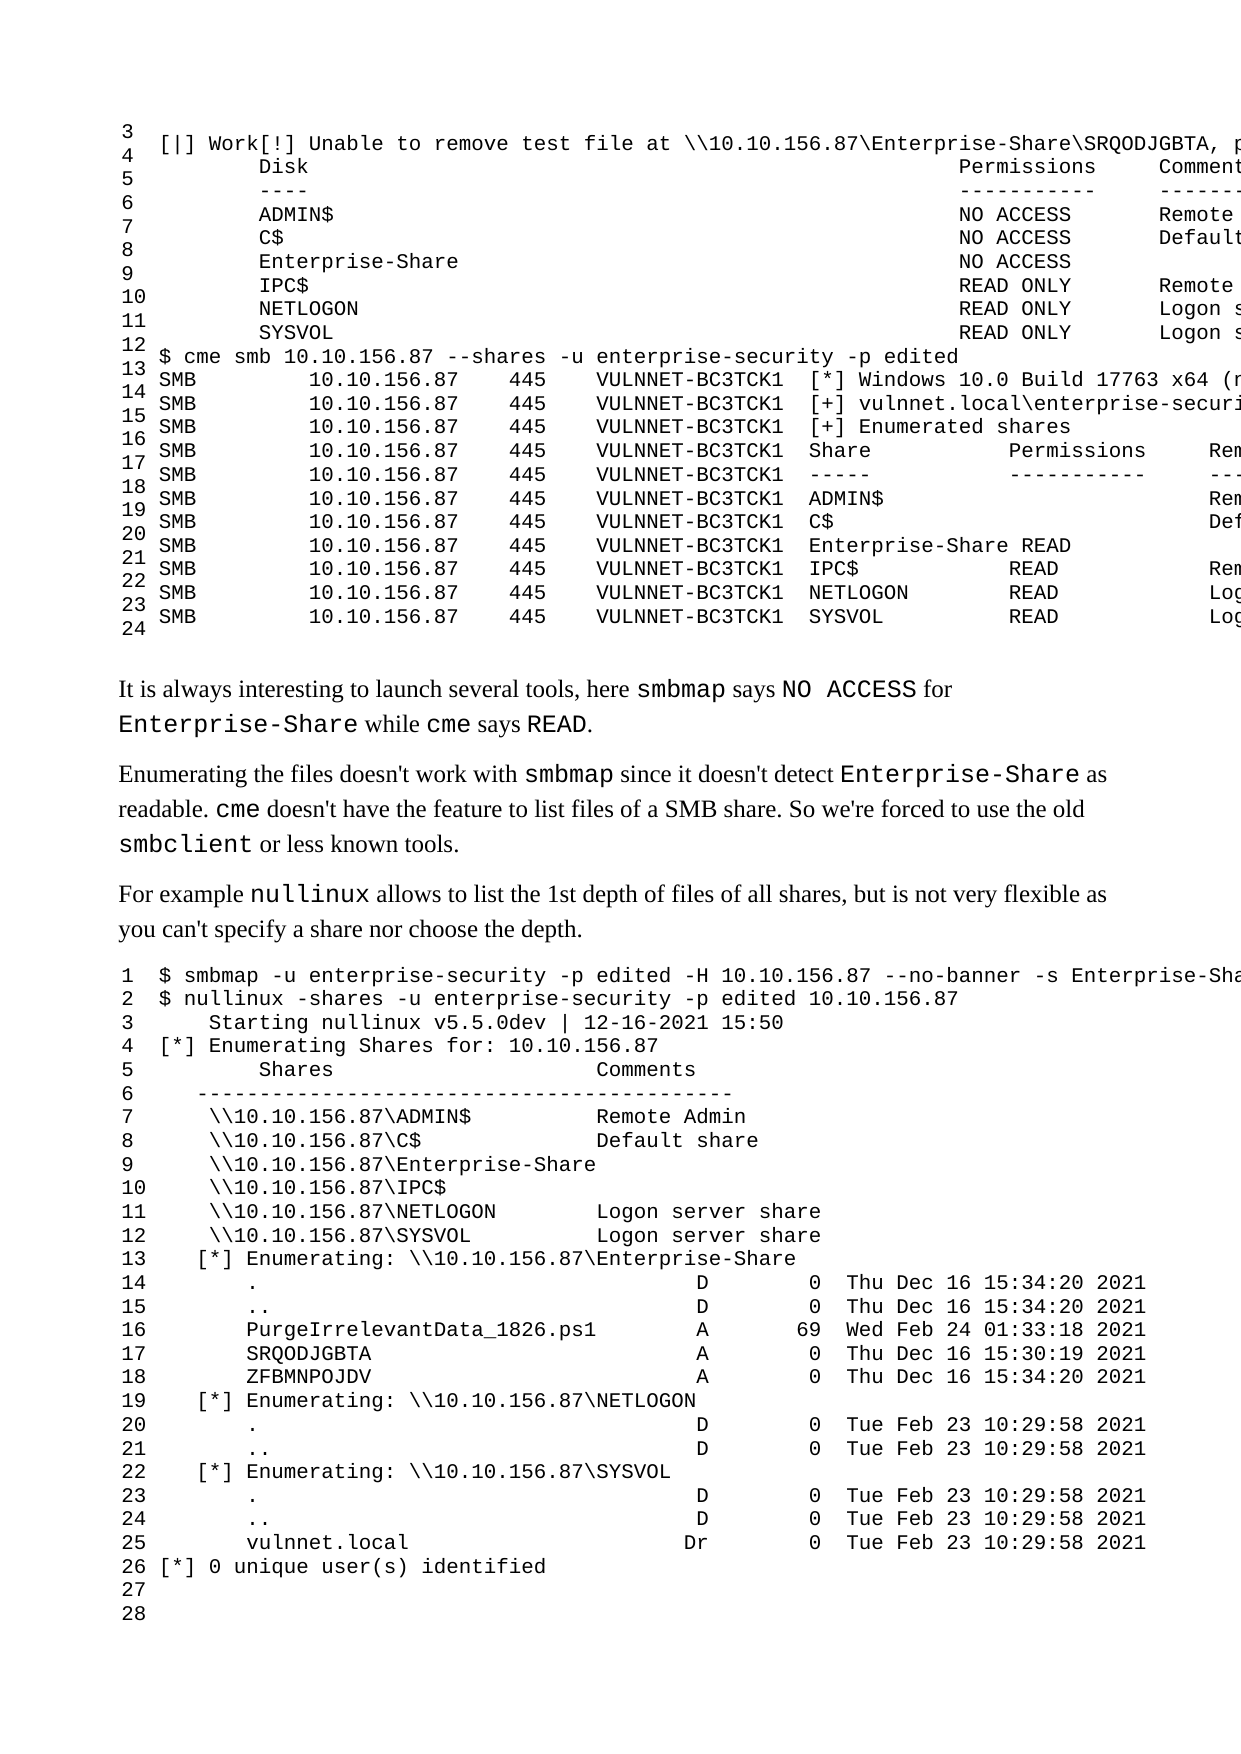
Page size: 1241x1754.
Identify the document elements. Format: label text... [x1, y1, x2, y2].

text Enumerating the files doesn't work with smbmap since it doesn't detect Enterprise-Share as readable. cme doesn't have the feature to list files of a SMB share. So we're forced to use the old smbclient or less known tools. [118, 759, 1122, 860]
text It is always interesting to launch several tools, here smbmap says NO ACCESS for Enterprise-Share while cme says READ. [118, 674, 1122, 739]
text For example nullinux allows to list the 1st depth of files of all shares, but is not very flexible as you can't specify a share nor choose the depth. [118, 879, 1122, 943]
table_header $ smbmap -u enterprise-security -p edited -H 10.10.156.87 --no-banner -s Enterprise-Share $ nullinux -shares -u enterprise-security -p edited 10.10.156.87 Starting nullinux v5.5.0dev | 12-16-2021 15:50 [*] Enumerating Shares for: 10.10.156.87 Shares Comments ------------------------------------------- \\10.10.156.87\ADMIN$ Remote Admin \\10.10.156.87\C$ Default share \\10.10.156.87\Enterprise-Share \\10.10.156.87\IPC$ \\10.10.156.87\NETLOGON Logon server share \\10.10.156.87\SYSVOL Logon server share [*] Enumerating: \\10.10.156.87\Enterprise-Share . D 0 Thu Dec 16 15:34:20 2021 .. D 0 Thu Dec 16 15:34:20 2021 PurgeIrrelevantData_1826.ps1 A 69 Wed Feb 24 01:33:18 2021 SRQODJGBTA A 0 Thu Dec 16 15:30:19 2021 ZFBMNPOJDV A 0 Thu Dec 16 15:34:20 2021 [*] Enumerating: \\10.10.156.87\NETLOGON . D 0 Tue Feb 23 10:29:58 2021 .. D 0 Tue Feb 23 10:29:58 2021 [*] Enumerating: \\10.10.156.87\SYSVOL . D 0 Tue Feb 23 10:29:58 2021 .. D 0 Tue Feb 23 10:29:58 2021 vulnnet.local Dr 0 Tue Feb 23 10:29:58 2021 [*] 0 unique user(s) identified [156, 962, 1240, 1629]
table_header $ smbmap -u enterprise-security -p edited -H 10.10.156.87 --no-banner [+] IP: 10.10.156.87:445 Name: 10.10.156.87 Status: Authenticated [|] Work[!] Unable to remove test file at \\10.10.156.87\Enterprise-Share\SRQODJGBTA, please remove manually Disk Permissions Comment ---- ----------- ------- ADMIN$ NO ACCESS Remote Admin C$ NO ACCESS Default share Enterprise-Share NO ACCESS IPC$ READ ONLY Remote IPC NETLOGON READ ONLY Logon server share SYSVOL READ ONLY Logon server share $ cme smb 10.10.156.87 --shares -u enterprise-security -p edited SMB 10.10.156.87 445 VULNNET-BC3TCK1 [*] Windows 10.0 Build 17763 x64 (name:VULNNET-BC3TCK1) (domain:vulnnet.local) (signing:True) (SMBv1:False) SMB 10.10.156.87 445 VULNNET-BC3TCK1 [+] vulnnet.local\enterprise-security:edited SMB 10.10.156.87 445 VULNNET-BC3TCK1 [+] Enumerated shares SMB 10.10.156.87 445 VULNNET-BC3TCK1 Share Permissions Remark SMB 10.10.156.87 445 VULNNET-BC3TCK1 ----- ----------- ------ SMB 10.10.156.87 445 VULNNET-BC3TCK1 ADMIN$ Remote Admin SMB 10.10.156.87 445 VULNNET-BC3TCK1 C$ Default share SMB 10.10.156.87 445 VULNNET-BC3TCK1 Enterprise-Share READ SMB 10.10.156.87 445 VULNNET-BC3TCK1 IPC$ READ Remote IPC SMB 10.10.156.87 445 VULNNET-BC3TCK1 NETLOGON READ Logon server share SMB 10.10.156.87 445 VULNNET-BC3TCK1 SYSVOL READ Logon server share [156, 118, 1240, 674]
table_header 1 2 3 4 5 6 7 8 9 10 11 12 13 14 15 16 17 18 19 20 21 22 23 24 25 26 27 28 [118, 962, 156, 1629]
table_header 3 4 5 6 7 8 9 10 11 12 13 14 15 16 17 18 19 20 21 22 23 24 [118, 118, 156, 674]
